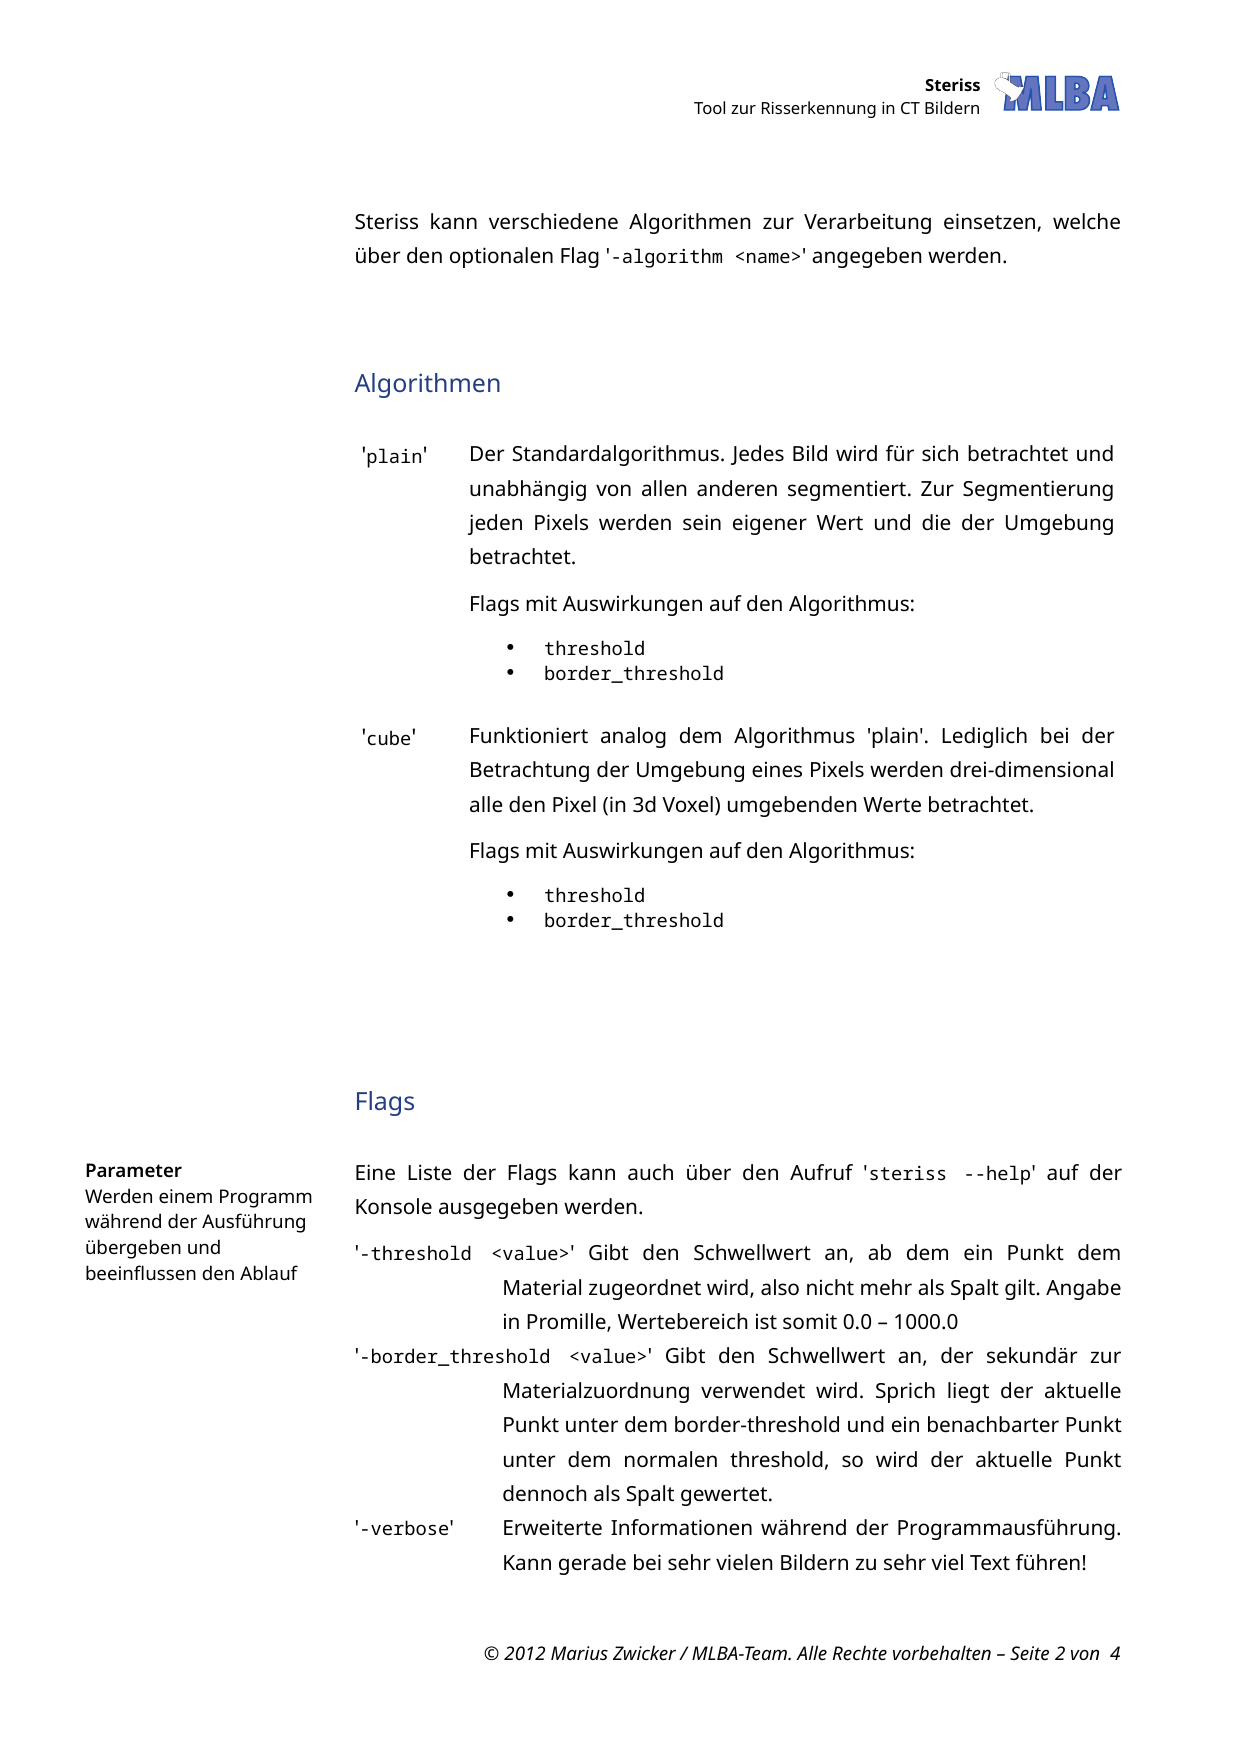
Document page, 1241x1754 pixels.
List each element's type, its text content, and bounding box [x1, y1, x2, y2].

picture [993, 70, 1121, 113]
table_header 'plain' [355, 434, 463, 715]
text Eine Liste der Flags kann auch über den Aufruf 'steriss --help' auf der Konsole ausgegeben werden. [354, 1158, 1122, 1221]
text Flags [354, 1084, 1122, 1118]
table_header Der Standardalgorithmus. Jedes Bild wird für sich betrachtet und unabhängig von allen anderen segmentiert. Zur Segmentierung jeden Pixels werden sein eigener Wert und die der Umgebung betrachtet. Flags mit Auswirkungen auf den Algorithmus: threshold border_threshold [463, 434, 1121, 715]
text '-threshold <value>' Gibt den Schwellwert an, ab dem ein Punkt dem Material zugeordnet wird, also nicht mehr als Spalt gilt. Angabe in Promille, Wertebereich ist somit 0.0 – 1000.0 [354, 1238, 1122, 1336]
text '-verbose' Erweiterte Informationen während der Programmausführung. Kann gerade bei sehr vielen Bildern zu sehr viel Text führen! [354, 1513, 1122, 1576]
text '-border_threshold <value>' Gibt den Schwellwert an, der sekundär zur Materialzuordnung verwendet wird. Sprich liegt der aktuelle Punkt unter dem border-threshold und ein benachbarter Punkt unter dem normalen threshold, so wird der aktuelle Punkt dennoch als Spalt gewertet. [354, 1342, 1122, 1507]
table_cell Funktioniert analog dem Algorithmus 'plain'. Lediglich bei der Betrachtung der Umgebung eines Pixels werden drei-dimensional alle den Pixel (in 3d Voxel) umgebenden Werte betrachtet. Flags mit Auswirkungen auf den Algorithmus: threshold border_threshold [463, 715, 1121, 963]
text Steriss kann verschiedene Algorithmen zur Verarbeitung einsetzen, welche über den optionalen Flag '-algorithm <name>' angegeben werden. [354, 207, 1122, 269]
table_cell 'cube' [355, 715, 463, 963]
text Algorithmen [354, 365, 1122, 399]
